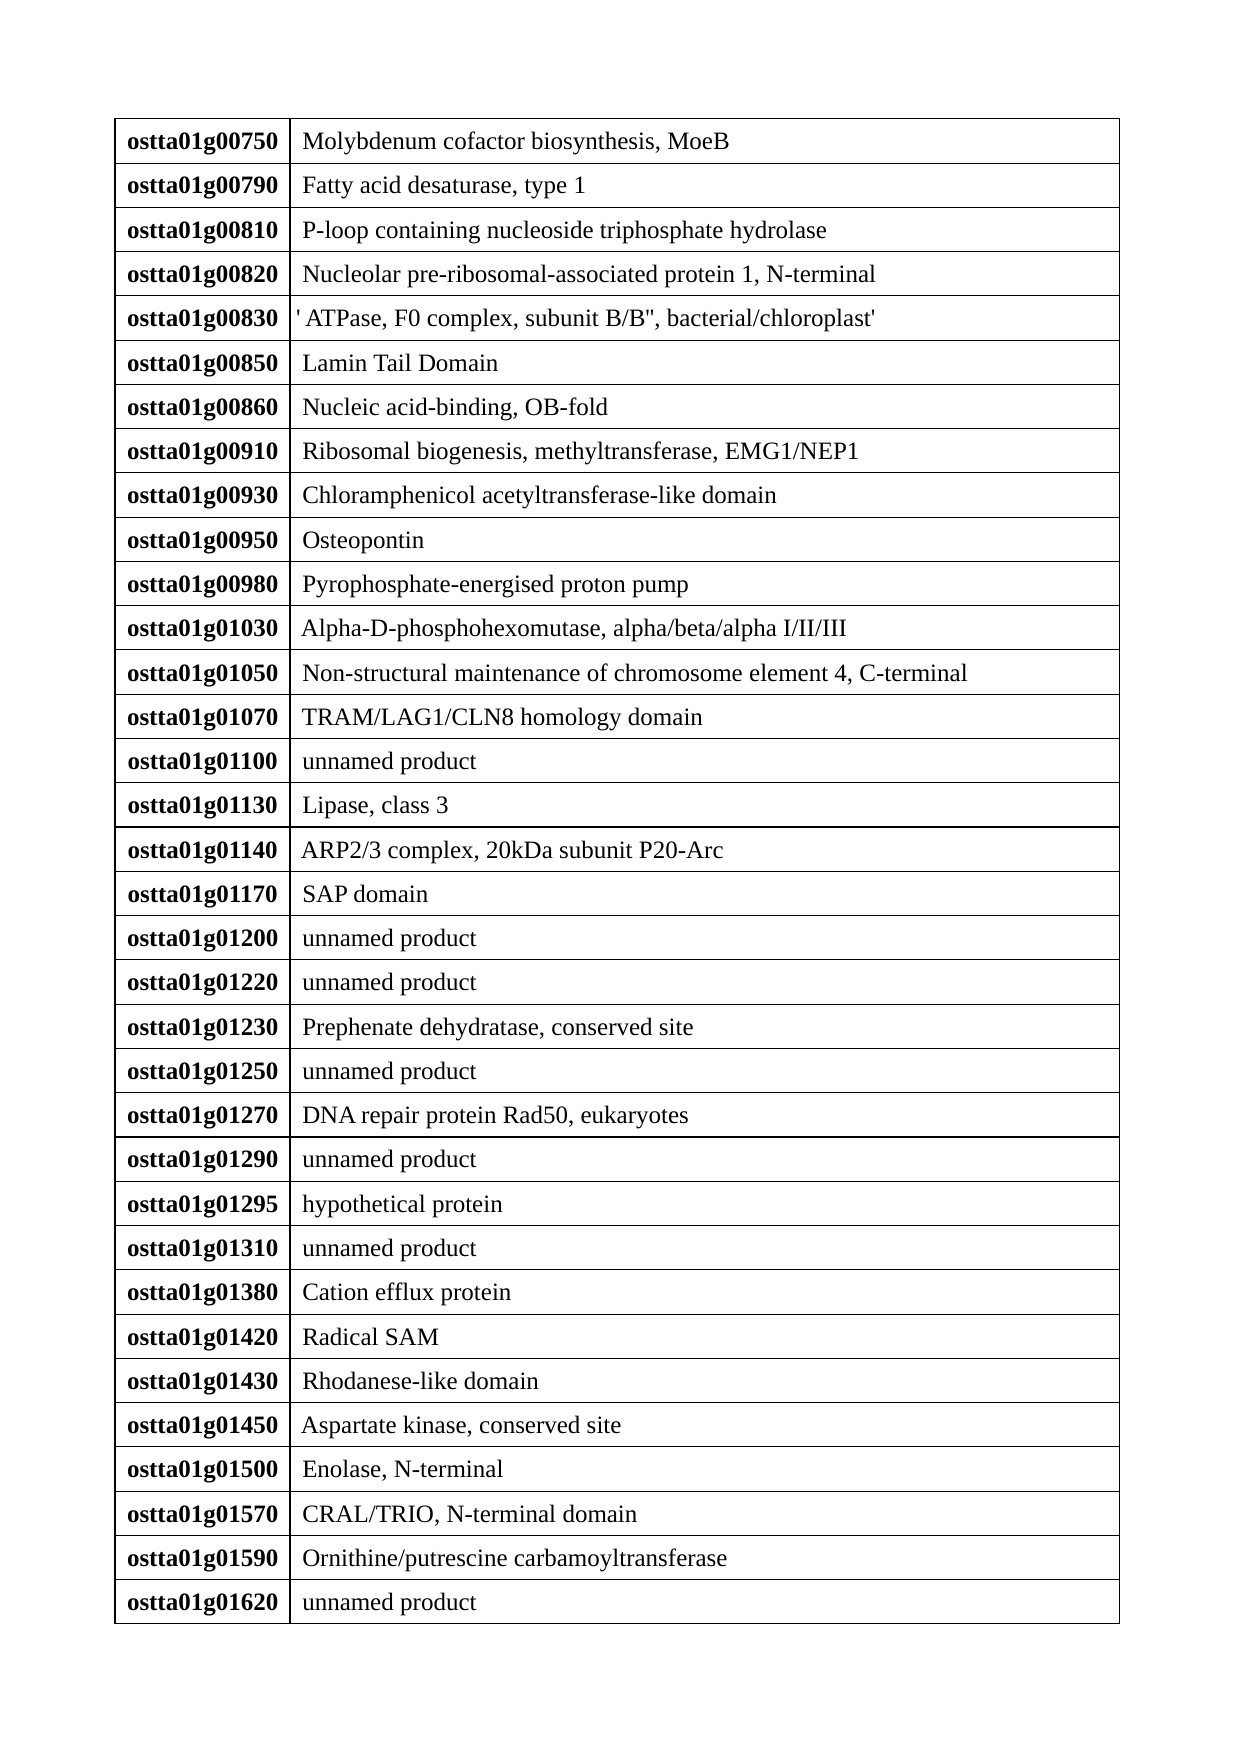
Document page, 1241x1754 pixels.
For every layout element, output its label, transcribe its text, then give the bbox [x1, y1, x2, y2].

table_cell ostta01g01230 [116, 1005, 289, 1048]
table_cell Fatty acid desaturase, type 1 [291, 164, 1119, 207]
table_cell ostta01g00820 [116, 252, 289, 295]
table_cell DNA repair protein Rad50, eukaryotes [291, 1093, 1119, 1136]
table_cell unnamed product [291, 1049, 1119, 1092]
table_cell Non-structural maintenance of chromosome element 4, C-terminal [291, 650, 1119, 694]
table_cell ostta01g01450 [116, 1403, 289, 1446]
table_cell CRAL/TRIO, N-terminal domain [291, 1492, 1119, 1535]
table_cell ostta01g01250 [116, 1049, 289, 1092]
table_cell ostta01g01430 [116, 1359, 289, 1402]
table_cell ostta01g00980 [116, 562, 289, 605]
table_cell ostta01g01200 [116, 916, 289, 959]
table_cell ostta01g00910 [116, 429, 289, 472]
table_cell ostta01g01170 [116, 872, 289, 915]
table_cell Rhodanese-like domain [291, 1359, 1119, 1402]
table_cell unnamed product [291, 960, 1119, 1003]
table_cell ostta01g01220 [116, 960, 289, 1003]
table_cell Ornithine/putrescine carbamoyltransferase [291, 1536, 1119, 1579]
table_cell TRAM/LAG1/CLN8 homology domain [291, 695, 1119, 738]
table_cell Nucleic acid-binding, OB-fold [291, 385, 1119, 428]
table_cell ostta01g01100 [116, 739, 289, 782]
table_cell ostta01g00810 [116, 208, 289, 251]
table_cell Enolase, N-terminal [291, 1447, 1119, 1491]
table_cell Nucleolar pre-ribosomal-associated protein 1, N-terminal [291, 252, 1119, 295]
table_cell Osteopontin [291, 518, 1119, 561]
table_cell ostta01g01310 [116, 1226, 289, 1269]
table_cell ostta01g01030 [116, 606, 289, 649]
table_cell unnamed product [291, 1226, 1119, 1269]
table_cell ostta01g01620 [116, 1580, 289, 1623]
table_cell ostta01g01295 [116, 1182, 289, 1225]
table_cell hypothetical protein [291, 1182, 1119, 1225]
table_cell ostta01g01130 [116, 783, 289, 826]
table_cell Alpha-D-phosphohexomutase, alpha/beta/alpha I/II/III [291, 606, 1119, 649]
table_cell Chloramphenicol acetyltransferase-like domain [291, 473, 1119, 517]
table_cell SAP domain [291, 872, 1119, 915]
table_cell ostta01g00850 [116, 341, 289, 384]
table_cell Molybdenum cofactor biosynthesis, MoeB [291, 119, 1119, 162]
table_cell Lamin Tail Domain [291, 341, 1119, 384]
table_cell ostta01g00830 [116, 296, 289, 339]
table_cell ostta01g01380 [116, 1270, 289, 1313]
table_cell ARP2/3 complex, 20kDa subunit P20-Arc [291, 828, 1119, 871]
table_cell Radical SAM [291, 1315, 1119, 1358]
table_cell ostta01g01050 [116, 650, 289, 694]
table_cell unnamed product [291, 739, 1119, 782]
table_cell Ribosomal biogenesis, methyltransferase, EMG1/NEP1 [291, 429, 1119, 472]
table_cell unnamed product [291, 916, 1119, 959]
table_cell ostta01g01500 [116, 1447, 289, 1491]
table_cell ostta01g01070 [116, 695, 289, 738]
table_cell ostta01g00930 [116, 473, 289, 517]
table_cell ostta01g01270 [116, 1093, 289, 1136]
table_cell ostta01g00750 [116, 119, 289, 162]
table_cell ostta01g01290 [116, 1138, 289, 1181]
table_cell Cation efflux protein [291, 1270, 1119, 1313]
table_cell ostta01g00860 [116, 385, 289, 428]
table_cell ostta01g00790 [116, 164, 289, 207]
table_cell Pyrophosphate-energised proton pump [291, 562, 1119, 605]
table_cell ostta01g01570 [116, 1492, 289, 1535]
table_cell ostta01g00950 [116, 518, 289, 561]
table_cell Prephenate dehydratase, conserved site [291, 1005, 1119, 1048]
table_cell Lipase, class 3 [291, 783, 1119, 826]
table_cell ostta01g01140 [116, 828, 289, 871]
table_cell unnamed product [291, 1580, 1119, 1623]
table_cell ostta01g01590 [116, 1536, 289, 1579]
table_cell Aspartate kinase, conserved site [291, 1403, 1119, 1446]
table_cell ' ATPase, F0 complex, subunit B/B'', bacterial/chloroplast' [291, 296, 1119, 339]
table_cell P-loop containing nucleoside triphosphate hydrolase [291, 208, 1119, 251]
table_cell ostta01g01420 [116, 1315, 289, 1358]
table_cell unnamed product [291, 1138, 1119, 1181]
